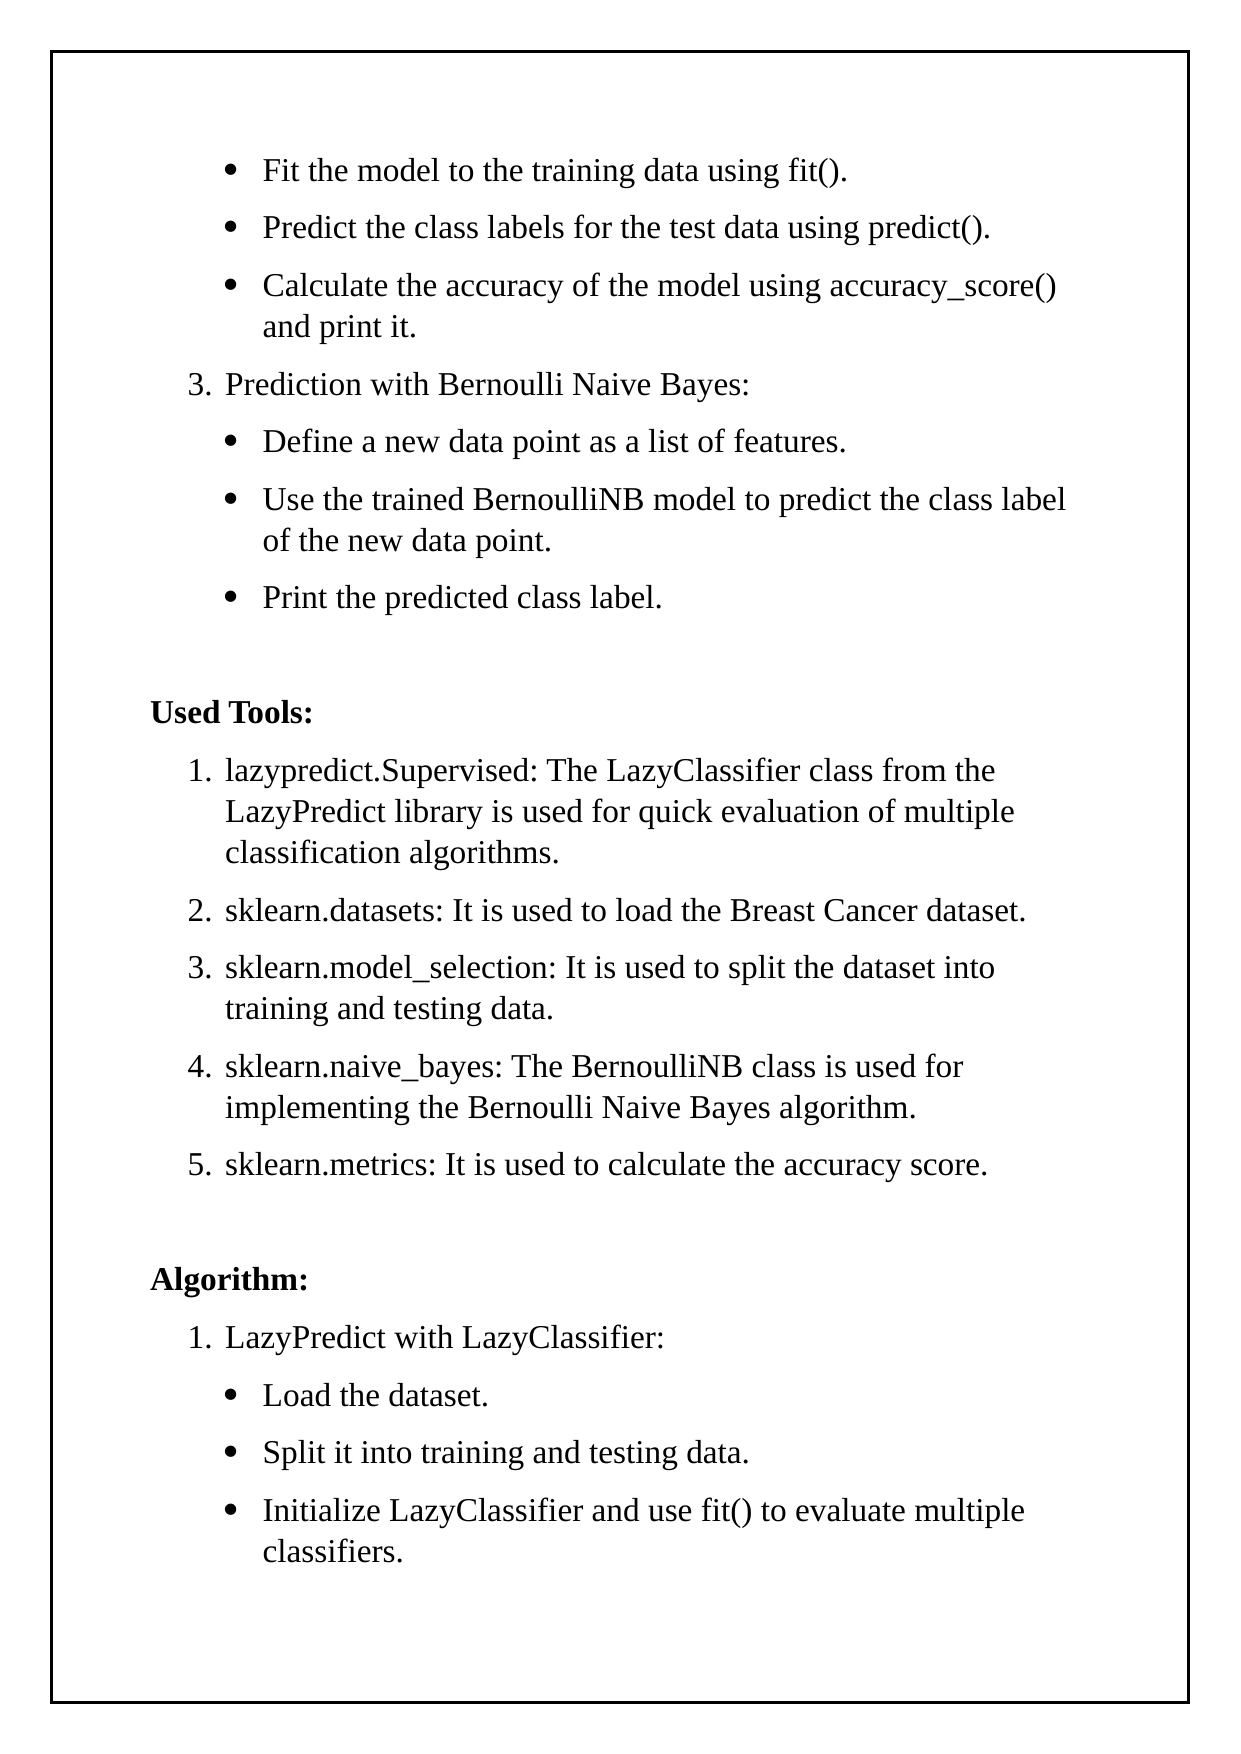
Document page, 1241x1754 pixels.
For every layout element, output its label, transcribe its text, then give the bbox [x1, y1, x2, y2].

list LazyPredict with LazyClassifier: [187, 1317, 1090, 1356]
list sklearn.datasets: It is used to load the Breast Cancer dataset. [187, 890, 1090, 928]
list sklearn.metrics: It is used to calculate the accuracy score. [187, 1144, 1090, 1183]
list Fit the model to the training data using fit(). [225, 150, 1090, 188]
list Initialize LazyClassifier and use fit() to evaluate multiple classifiers. [225, 1490, 1090, 1569]
list lazypredict.Supervised: The LazyClassifier class from the LazyPredict library is used for quick evaluation of multiple classification algorithms. [187, 750, 1090, 871]
list Load the dataset. [225, 1375, 1090, 1413]
list Calculate the accuracy of the model using accuracy_score() and print it. [225, 265, 1090, 344]
list sklearn.naive_bayes: The BernoulliNB class is used for implementing the Bernoulli Naive Bayes algorithm. [187, 1046, 1090, 1125]
list Print the predicted class label. [225, 577, 1090, 616]
list Predict the class labels for the test data using predict(). [225, 208, 1090, 246]
list sklearn.model_selection: It is used to split the dataset into training and testing data. [187, 947, 1090, 1027]
list Use the trained BernoulliNB model to predict the class label of the new data point. [225, 479, 1090, 558]
list Split it into training and testing data. [225, 1432, 1090, 1471]
text Algorithm: [150, 1260, 1090, 1298]
text Used Tools: [150, 693, 1090, 731]
list Prediction with Bernoulli Naive Bayes: [187, 364, 1090, 402]
list Define a new data point as a list of features. [225, 421, 1090, 460]
